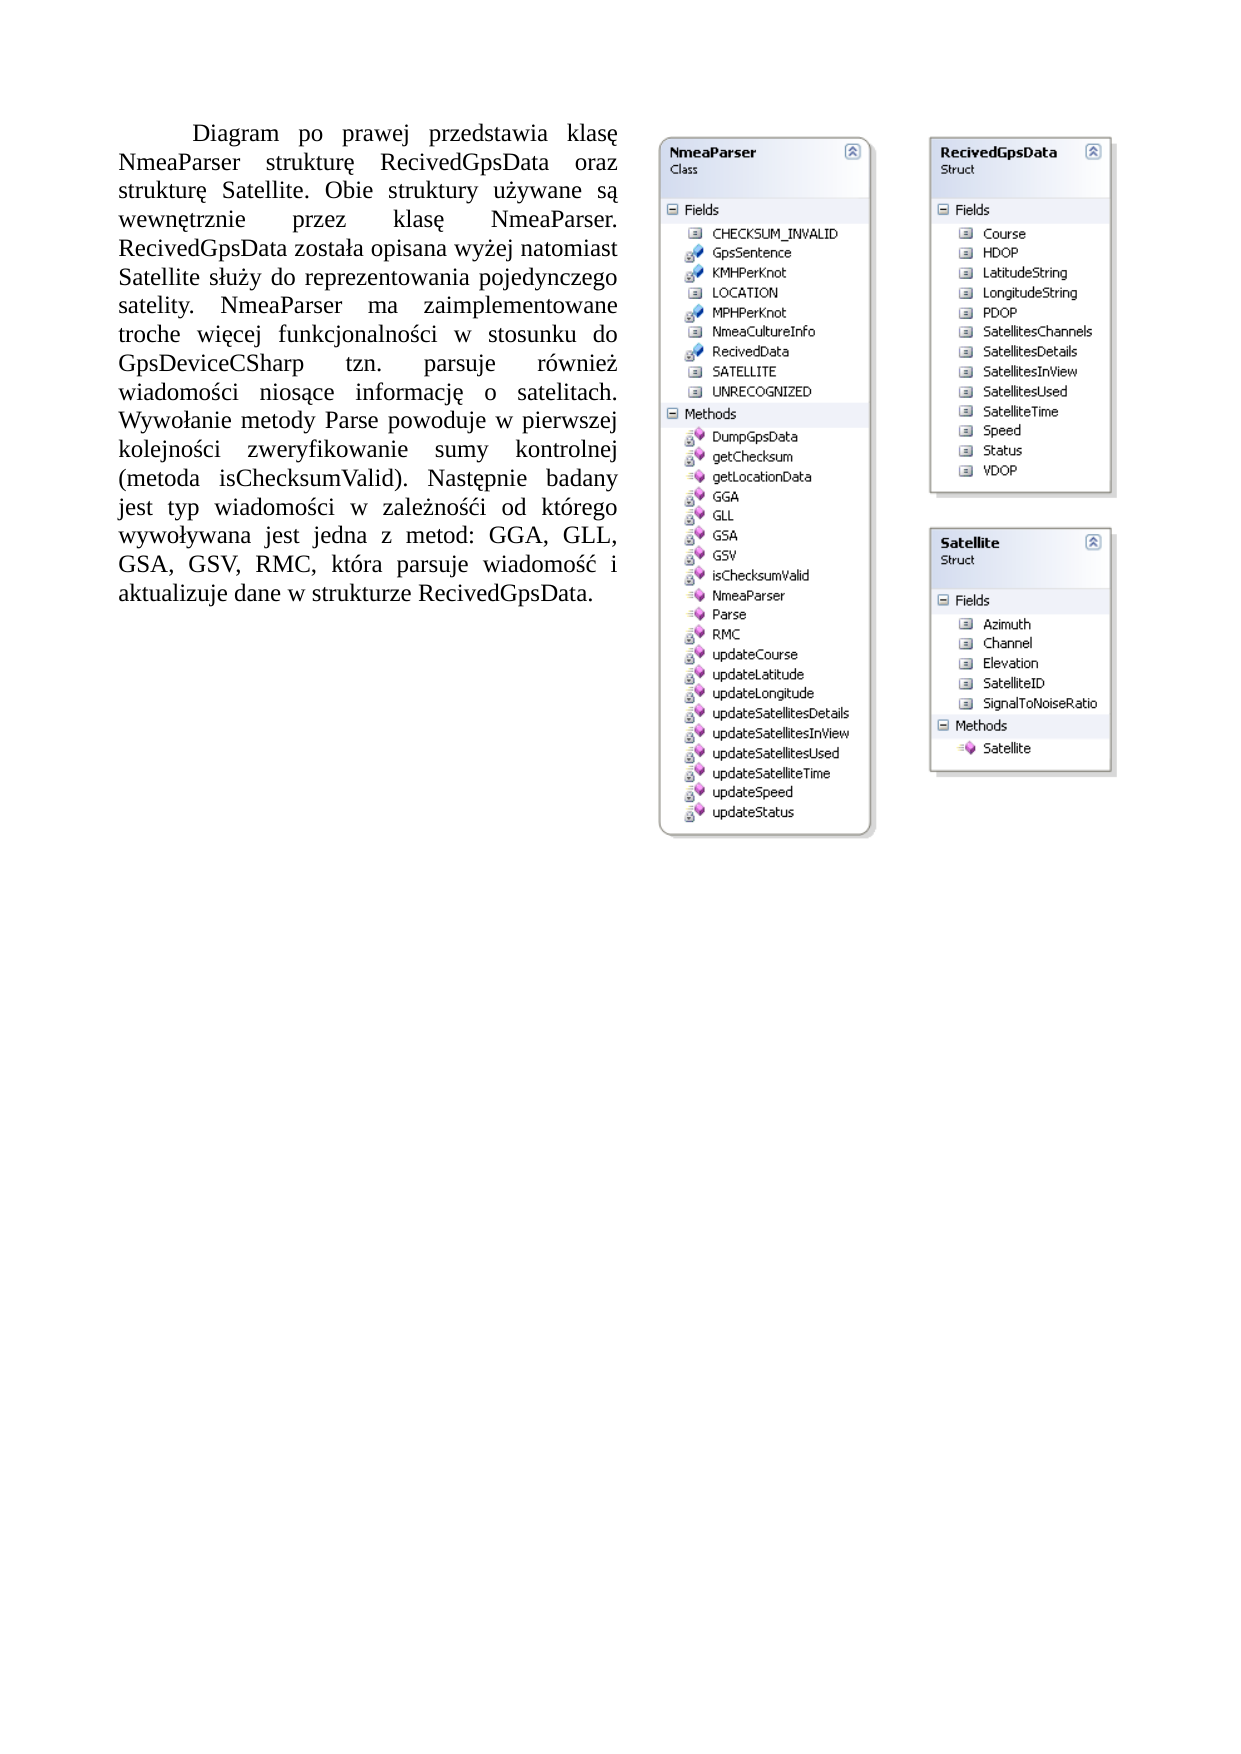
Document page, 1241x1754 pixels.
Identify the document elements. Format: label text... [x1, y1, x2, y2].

picture [647, 125, 1122, 846]
text Diagram po prawej przedstawia klasę NmeaParser strukturę RecivedGpsData oraz strukturę Satellite. Obie struktury używane są wewnętrznie przez klasę NmeaParser. RecivedGpsData została opisana wyżej natomiast Satellite służy do reprezentowania pojedynczego satelity. NmeaParser ma zaimplementowane troche więcej funkcjonalności w stosunku do GpsDeviceCSharp tzn. parsuje również wiadomości niosące informację o satelitach. Wywołanie metody Parse powoduje w pierwszej kolejności zweryfikowanie sumy kontrolnej (metoda isChecksumValid). Następnie badany jest typ wiadomości w zależnośći od którego wywoływana jest jedna z metod: GGA, GLL, GSA, GSV, RMC, która parsuje wiadomość i aktualizuje dane w strukturze RecivedGpsData. [118, 118, 1122, 607]
